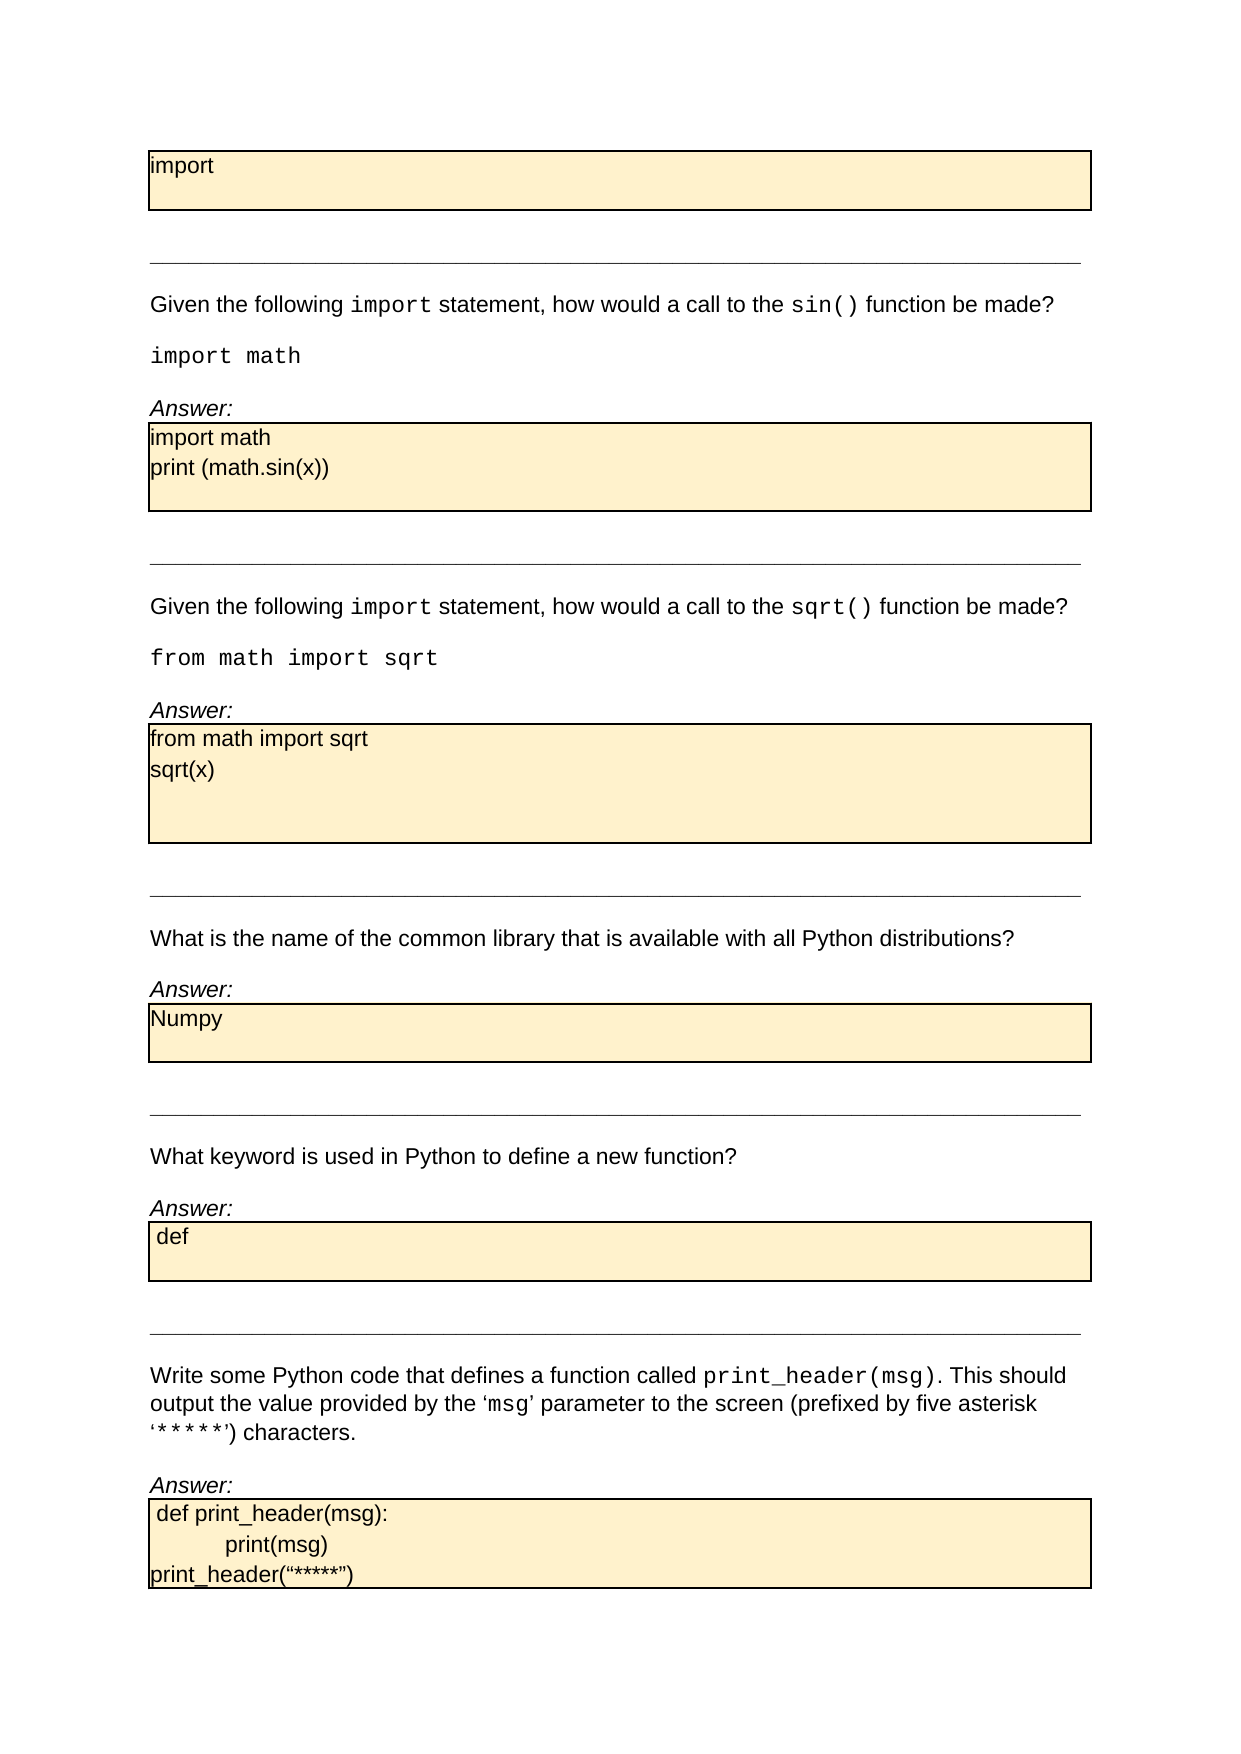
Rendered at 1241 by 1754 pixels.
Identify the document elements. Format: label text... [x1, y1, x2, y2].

text def print_header(msg): [150, 1500, 1090, 1527]
text import math [150, 424, 1090, 450]
text Given the following import statement, how would a call to the sin() function be made? [150, 291, 1090, 319]
text print(msg) [150, 1528, 1090, 1557]
text Answer: [150, 395, 1090, 422]
text from math import sqrt [150, 646, 1090, 672]
text import [150, 152, 1090, 178]
text def [150, 1223, 1090, 1249]
text _________________________________________________________________________ [150, 239, 1090, 266]
text What keyword is used in Python to define a new function? [150, 1143, 1090, 1170]
text sqrt(x) [150, 753, 1090, 782]
text print (math.sin(x)) [150, 452, 1090, 480]
text Answer: [150, 1195, 1090, 1221]
text What is the name of the common library that is available with all Python distributions? [150, 925, 1090, 951]
text from math import sqrt [150, 725, 1090, 752]
text Given the following import statement, how would a call to the sqrt() function be made? [150, 593, 1090, 621]
text Answer: [150, 976, 1090, 1002]
text _________________________________________________________________________ [150, 541, 1090, 568]
text Answer: [150, 1472, 1090, 1498]
text _________________________________________________________________________ [150, 1092, 1090, 1118]
text Answer: [150, 697, 1090, 723]
text _________________________________________________________________________ [150, 1311, 1090, 1337]
text Write some Python code that defines a function called print_header(msg). This should output the value provided by the ‘msg’ parameter to the screen (prefixed by five asterisk ‘*****’) characters. [150, 1362, 1090, 1447]
text Numpy [150, 1005, 1090, 1031]
text _________________________________________________________________________ [150, 873, 1090, 900]
text print_header(“*****”) [150, 1559, 1090, 1587]
text import math [150, 344, 1090, 370]
